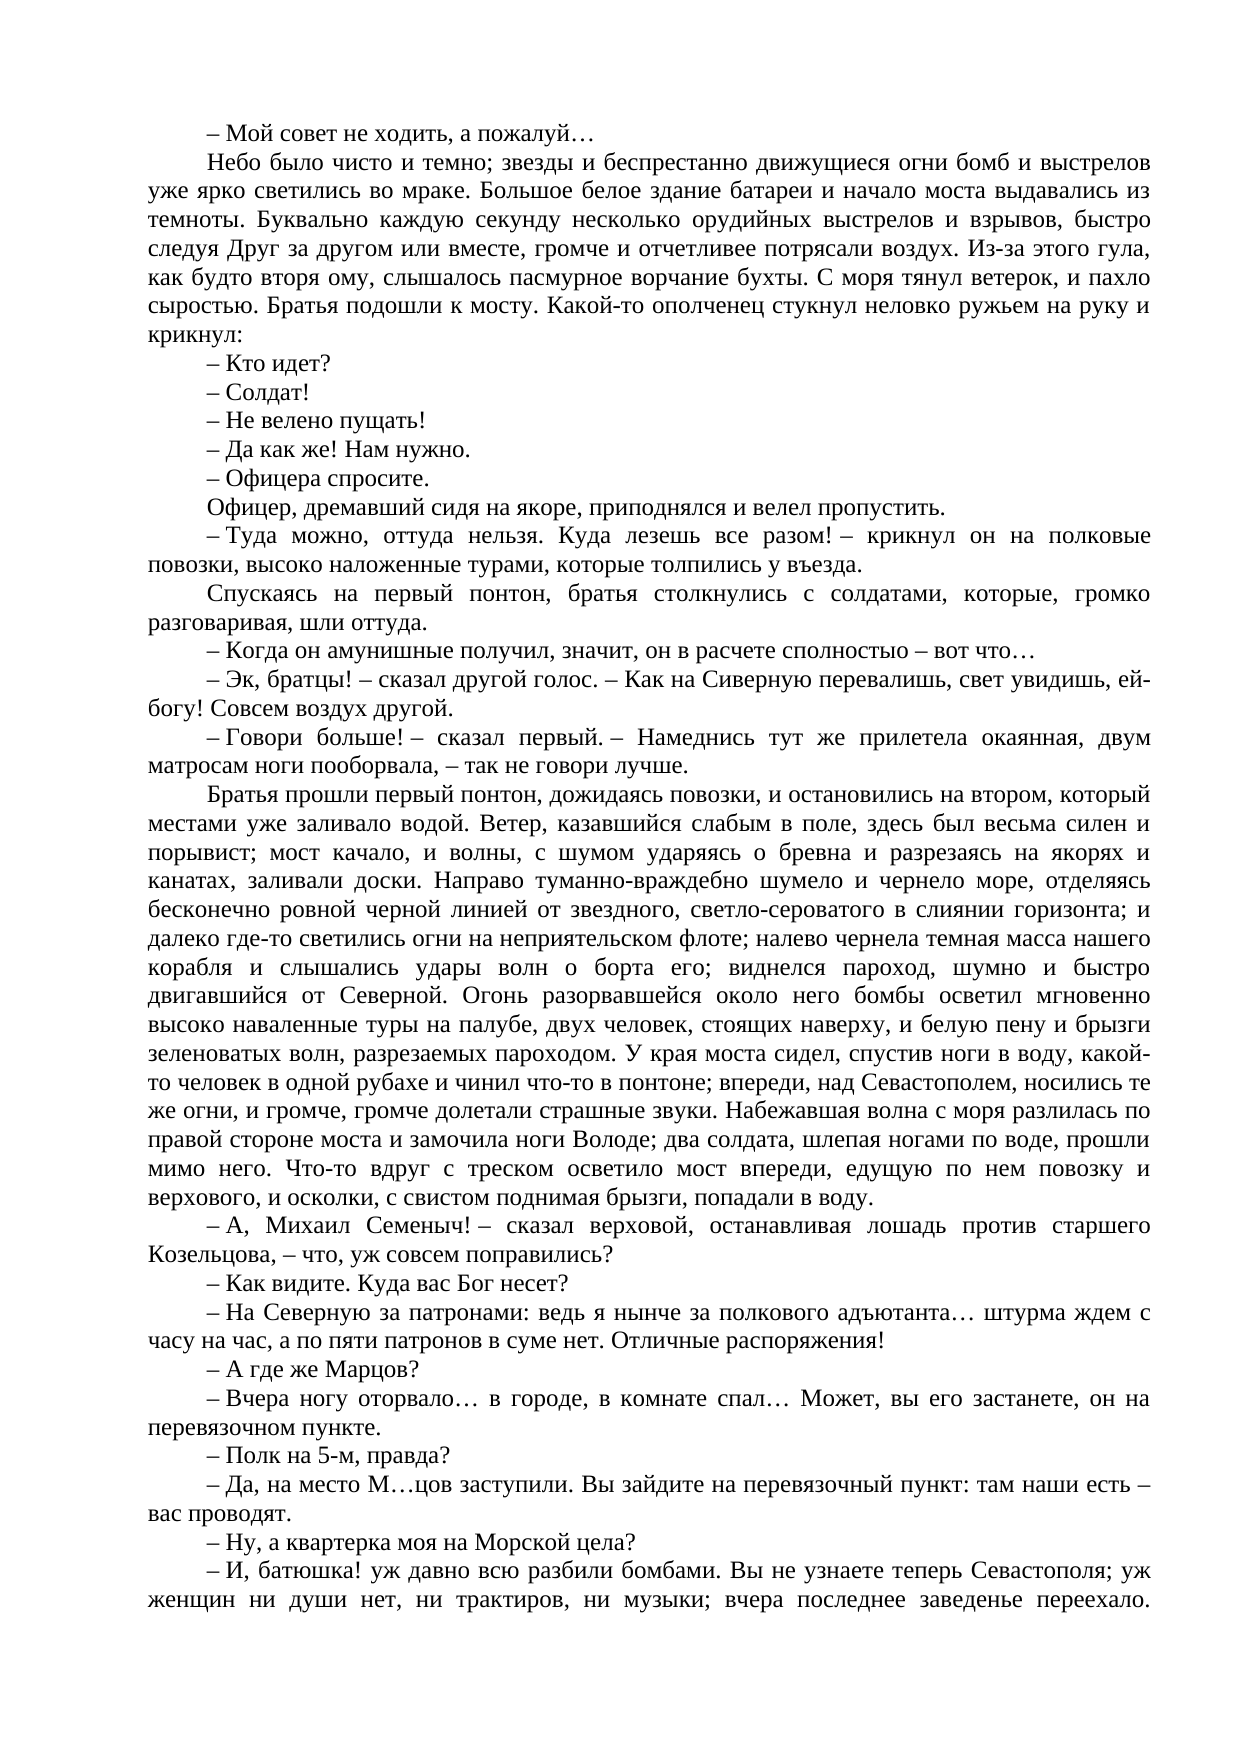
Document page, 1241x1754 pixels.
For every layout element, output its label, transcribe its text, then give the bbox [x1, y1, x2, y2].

text – Эк, братцы! – сказал другой голос. – Как на Сиверную перевалишь, свет увидишь, ей-богу! Совсем воздух другой. [148, 664, 1152, 722]
text Небо было чисто и темно; звезды и беспрестанно движущиеся огни бомб и выстрелов уже ярко светились во мраке. Большое белое здание батареи и начало моста выдавались из темноты. Буквально каждую секунду несколько орудийных выстрелов и взрывов, быстро следуя Друг за другом или вместе, громче и отчетливее потрясали воздух. Из-за этого гула, как будто вторя ому, слышалось пасмурное ворчание бухты. С моря тянул ветерок, и пахло сыростью. Братья подошли к мосту. Какой-то ополченец стукнул неловко ружьем на руку и крикнул: [148, 147, 1152, 348]
text Спускаясь на первый понтон, братья столкнулись с солдатами, которые, громко разговаривая, шли оттуда. [148, 578, 1152, 636]
text – И, батюшка! уж давно всю разбили бомбами. Вы не узнаете теперь Севастополя; уж женщин ни души нет, ни трактиров, ни музыки; вчера последнее заведенье переехало. [148, 1556, 1152, 1613]
text – Туда можно, оттуда нельзя. Куда лезешь все разом! – крикнул он на полковые повозки, высоко наложенные турами, которые толпились у въезда. [148, 521, 1152, 578]
text – А, Михаил Семеныч! – сказал верховой, останавливая лошадь против старшего Козельцова, – что, уж совсем поправились? [148, 1211, 1152, 1268]
text – Офицера спросите. [148, 463, 1152, 492]
text Офицер, дремавший сидя на якоре, приподнялся и велел пропустить. [148, 492, 1152, 521]
text – Вчера ногу оторвало… в городе, в комнате спал… Может, вы его застанете, он на перевязочном пункте. [148, 1383, 1152, 1441]
text – На Северную за патронами: ведь я нынче за полкового адъютанта… штурма ждем с часу на час, а по пяти патронов в суме нет. Отличные распоряжения! [148, 1297, 1152, 1354]
text – Как видите. Куда вас Бог несет? [148, 1268, 1152, 1297]
text – Мой совет не ходить, а пожалуй… [148, 118, 1152, 147]
text – Когда он амунишные получил, значит, он в расчете сполностыо – вот что… [148, 636, 1152, 664]
text – Не велено пущать! [148, 406, 1152, 434]
text – Говори больше! – сказал первый. – Намеднись тут же прилетела окаянная, двум матросам ноги пооборвала, – так не говори лучше. [148, 722, 1152, 779]
text – Полк на 5-м, правда? [148, 1441, 1152, 1469]
text – Да, на место М…цов заступили. Вы зайдите на перевязочный пункт: там наши есть – вас проводят. [148, 1469, 1152, 1527]
text – Ну, а квартерка моя на Морской цела? [148, 1527, 1152, 1556]
text – Солдат! [148, 377, 1152, 406]
text – А где же Марцов? [148, 1354, 1152, 1383]
text Братья прошли первый понтон, дожидаясь повозки, и остановились на втором, который местами уже заливало водой. Ветер, казавшийся слабым в поле, здесь был весьма силен и порывист; мост качало, и волны, с шумом ударяясь о бревна и разрезаясь на якорях и канатах, заливали доски. Направо туманно-враждебно шумело и чернело море, отделяясь бесконечно ровной черной линией от звездного, светло-сероватого в слиянии горизонта; и далеко где-то светились огни на неприятельском флоте; налево чернела темная масса нашего корабля и слышались удары волн о борта его; виднелся пароход, шумно и быстро двигавшийся от Северной. Огонь разорвавшейся около него бомбы осветил мгновенно высоко наваленные туры на палубе, двух человек, стоящих наверху, и белую пену и брызги зеленоватых волн, разрезаемых пароходом. У края моста сидел, спустив ноги в воду, какой-то человек в одной рубахе и чинил что-то в понтоне; впереди, над Севастополем, носились те же огни, и громче, громче долетали страшные звуки. Набежавшая волна с моря разлилась по правой стороне моста и замочила ноги Володе; два солдата, шлепая ногами по воде, прошли мимо него. Что-то вдруг с треском осветило мост впереди, едущую по нем повозку и верхового, и осколки, с свистом поднимая брызги, попадали в воду. [148, 779, 1152, 1211]
text – Да как же! Нам нужно. [148, 434, 1152, 463]
text – Кто идет? [148, 348, 1152, 377]
